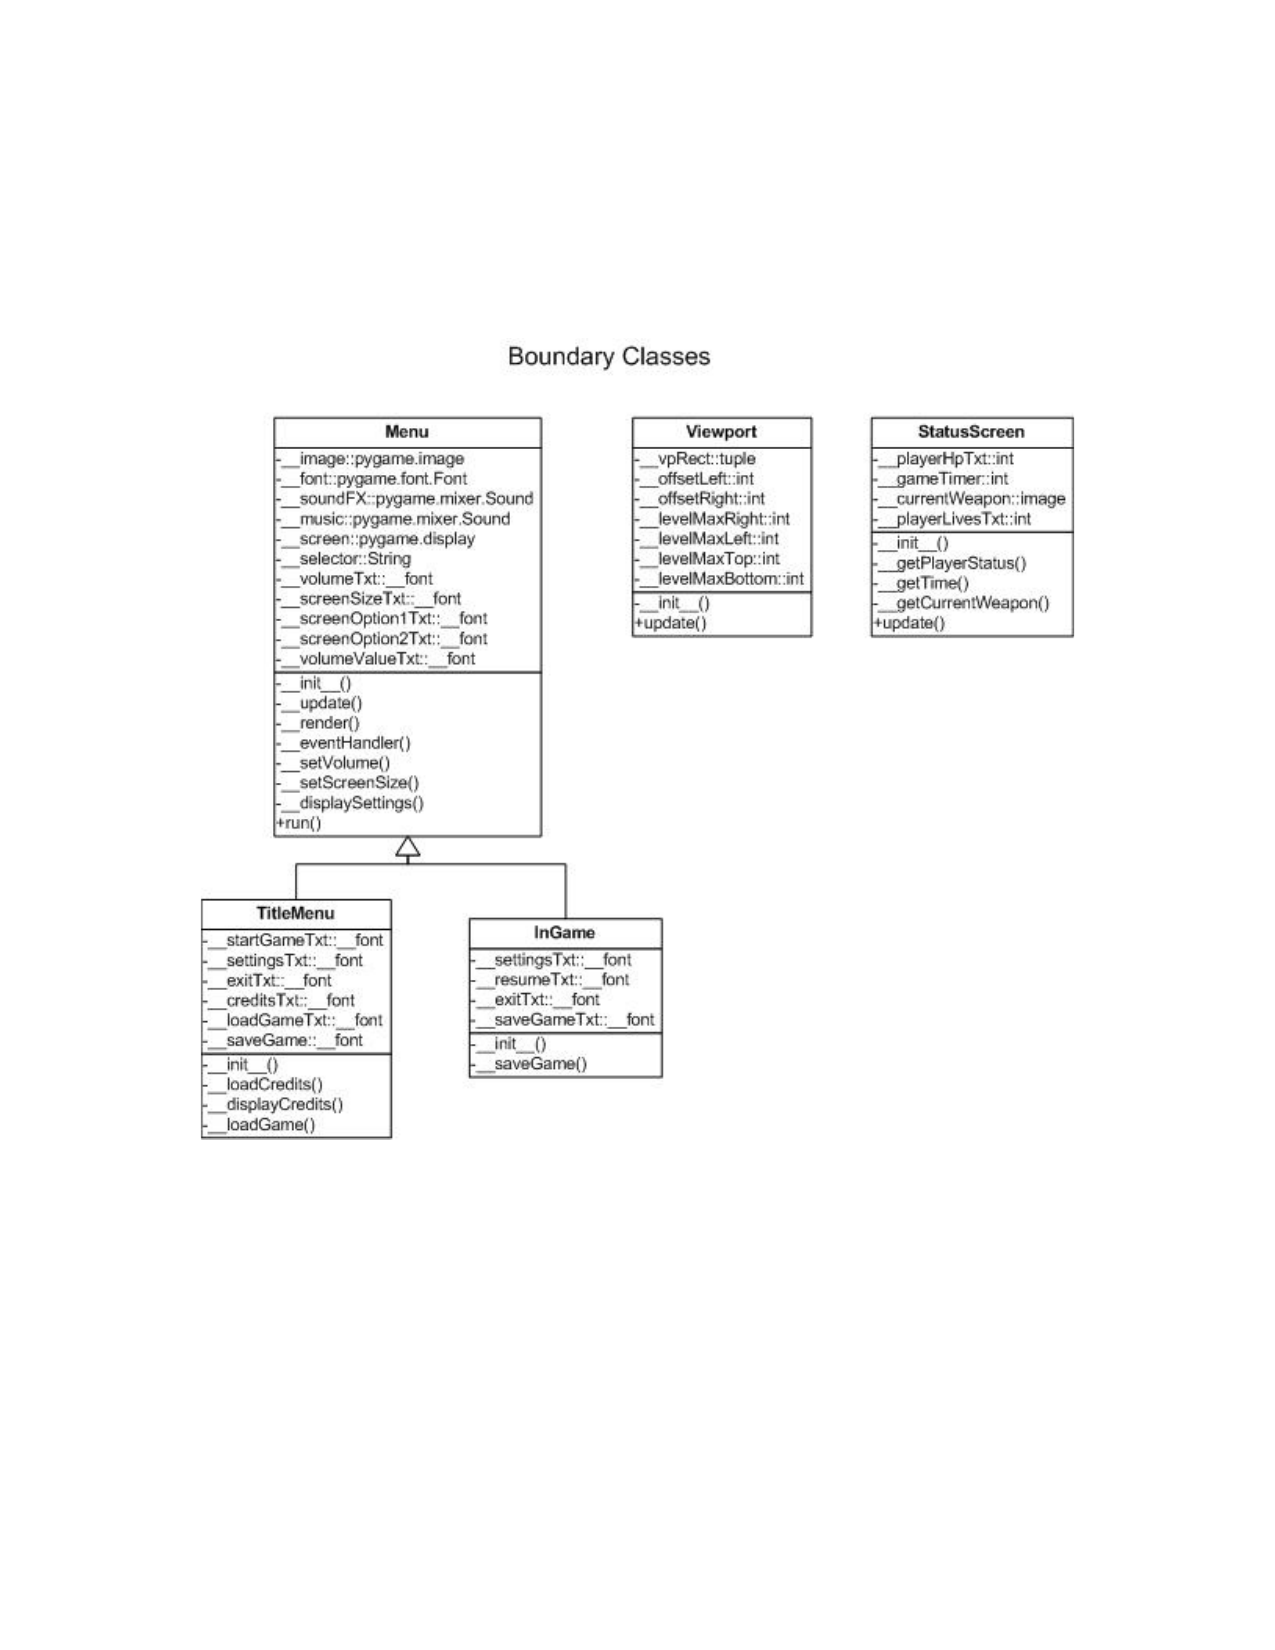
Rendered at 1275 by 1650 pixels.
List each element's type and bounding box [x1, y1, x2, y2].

picture [200, 338, 1075, 1140]
